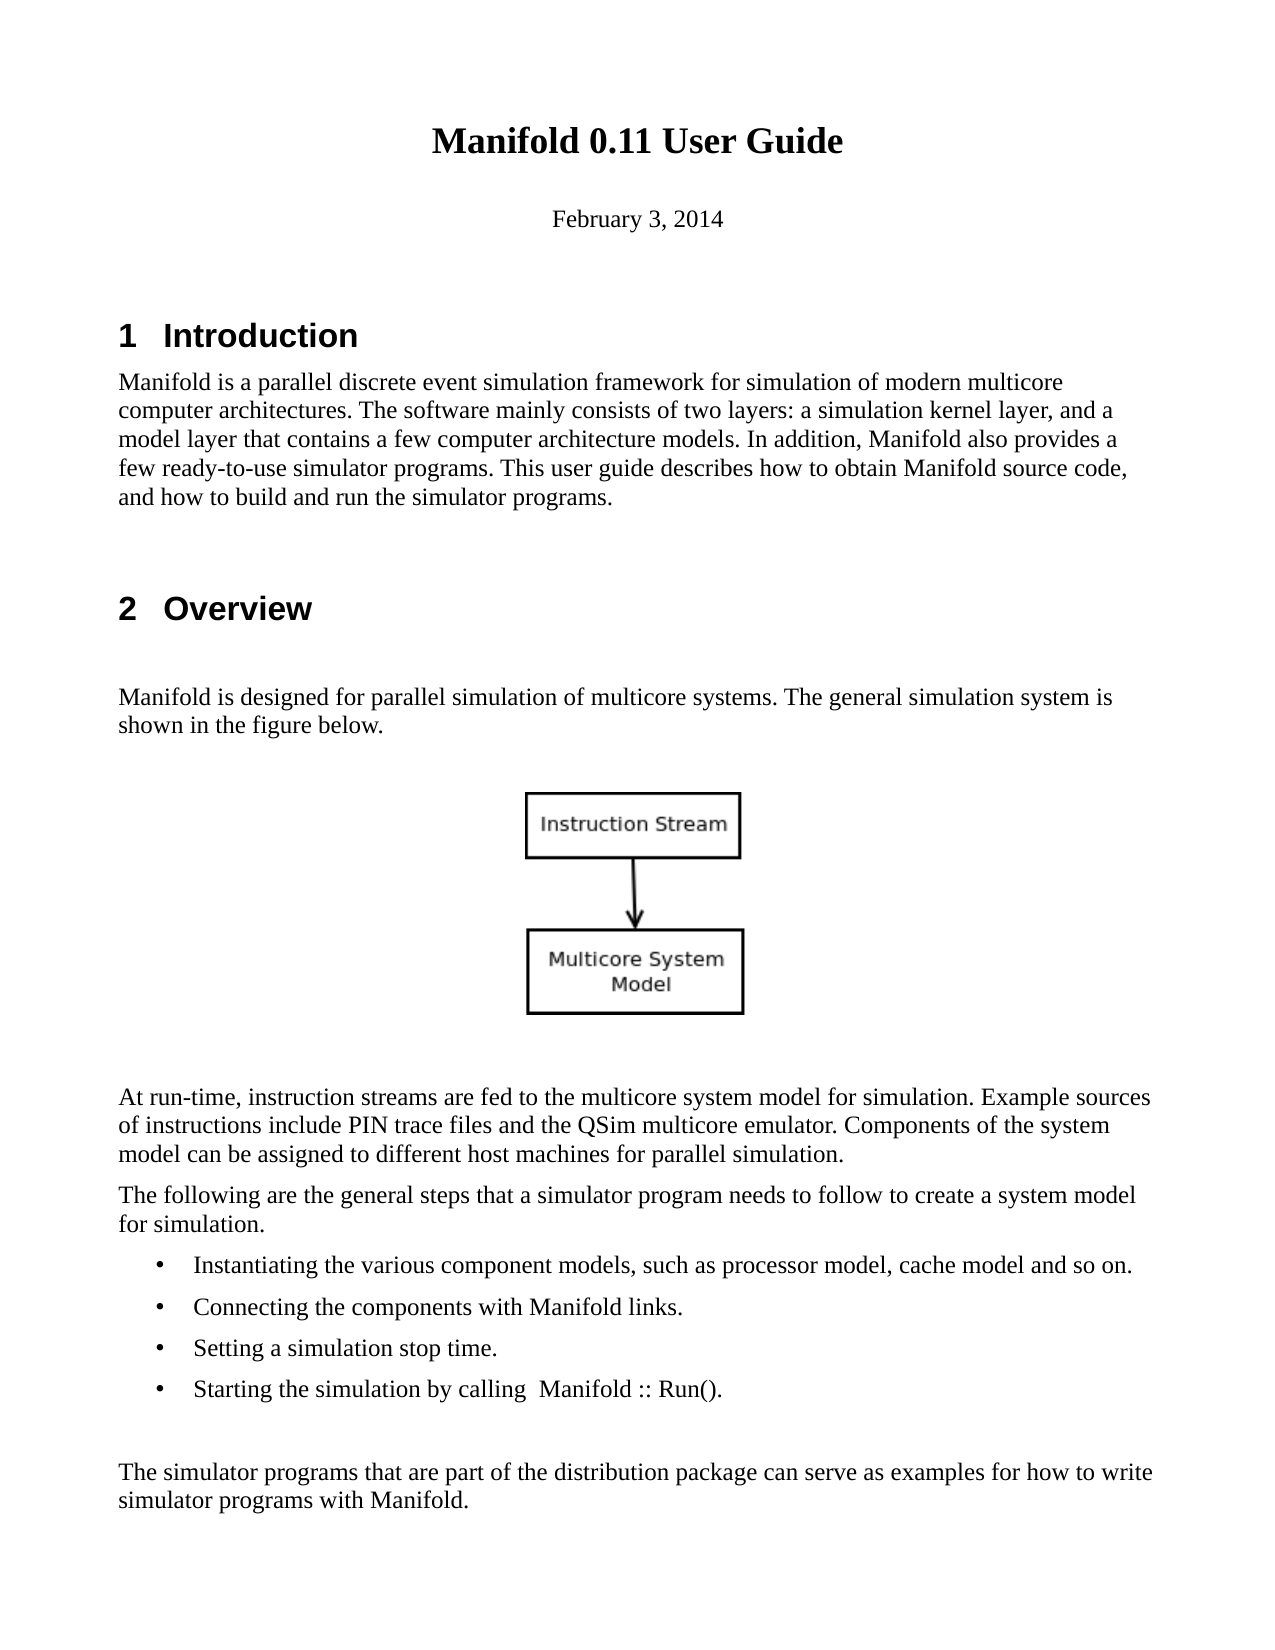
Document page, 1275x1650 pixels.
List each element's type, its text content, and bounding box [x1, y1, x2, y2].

list Connecting the components with Manifold links. [156, 1292, 1157, 1320]
text Manifold 0.11 User Guide [118, 118, 1157, 161]
subtitle Introduction [118, 316, 1157, 354]
list Starting the simulation by calling Manifold :: Run(). [156, 1374, 1157, 1403]
list Instantiating the various component models, such as processor model, cache model and so on. [156, 1250, 1157, 1279]
text The following are the general steps that a simulator program needs to follow to create a system model for simulation. [118, 1180, 1157, 1238]
picture [525, 792, 750, 1015]
text Manifold is a parallel discrete event simulation framework for simulation of modern multicore computer architectures. The software mainly consists of two layers: a simulation kernel layer, and a model layer that contains a few computer architecture models. In addition, Manifold also provides a few ready-to-use simulator programs. This user guide describes how to obtain Manifold source code, and how to build and run the simulator programs. [118, 367, 1157, 511]
text At run-time, instruction streams are fed to the multicore system model for simulation. Example sources of instructions include PIN trace files and the QSim multicore emulator. Components of the system model can be assigned to different host machines for parallel simulation. [118, 1082, 1157, 1168]
text Manifold is designed for parallel simulation of multicore systems. The general simulation system is shown in the figure below. [118, 682, 1157, 739]
text February 3, 2014 [118, 204, 1157, 233]
subtitle Overview [118, 589, 1157, 628]
list Setting a simulation stop time. [156, 1333, 1157, 1362]
text The simulator programs that are part of the distribution package can serve as examples for how to write simulator programs with Manifold. [118, 1457, 1157, 1514]
